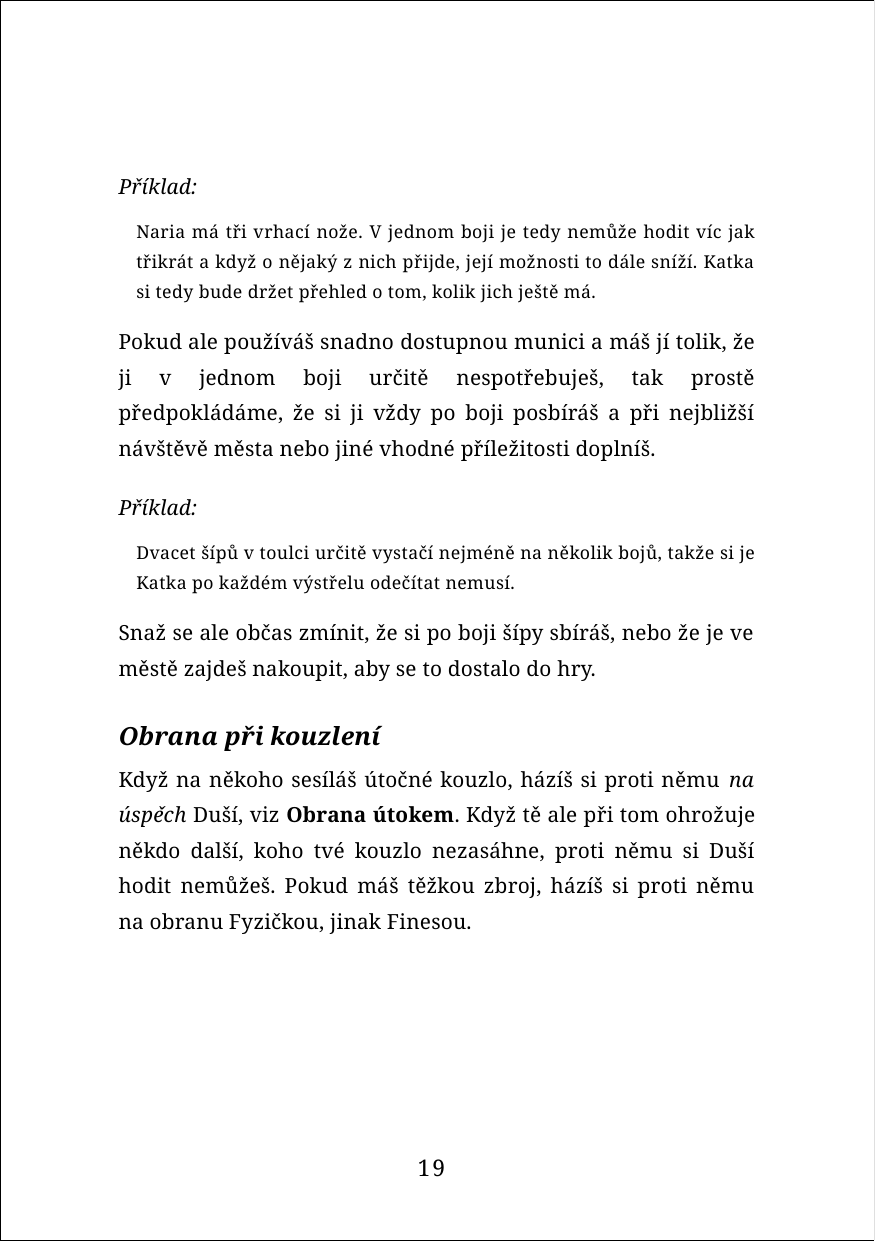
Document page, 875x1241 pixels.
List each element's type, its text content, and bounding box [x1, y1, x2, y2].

text Naria má tři vrhací nože. V jednom boji je tedy nemůže hodit víc jak třikrát a když o nějaký z nich přijde, její možnosti to dále sníží. Katka si tedy bude držet přehled o tom, kolik jich ještě má. [136, 219, 756, 304]
subtitle Obrana při kouzlení [118, 719, 756, 753]
text Snaž se ale občas zmínit, že si po boji šípy sbíráš, nebo že je ve městě zajdeš nakoupit, aby se to dostalo do hry. [118, 618, 756, 682]
text Dvacet šípů v toulci určitě vystačí nejméně na několik bojů, takže si je Katka po každém výstřelu odečítat nemusí. [136, 540, 756, 595]
text Pokud ale používáš snadno dostupnou munici a máš jí tolik, že ji v jednom boji určitě nespotřebuješ, tak prostě předpokládáme, že si ji vždy po boji posbíráš a při nejbližší návštěvě města nebo jiné vhodné příležitosti doplníš. [118, 327, 756, 462]
text Příklad: [118, 493, 756, 522]
text Příklad: [118, 172, 756, 200]
text Když na někoho sesíláš útočné kouzlo, házíš si proti němu na úspěch Duší, viz Obrana útokem. Když tě ale při tom ohrožuje někdo další, koho tvé kouzlo nezasáhne, proti němu si Duší hodit nemůžeš. Pokud máš těžkou zbroj, házíš si proti němu na obranu Fyzičkou, jinak Finesou. [118, 765, 756, 935]
